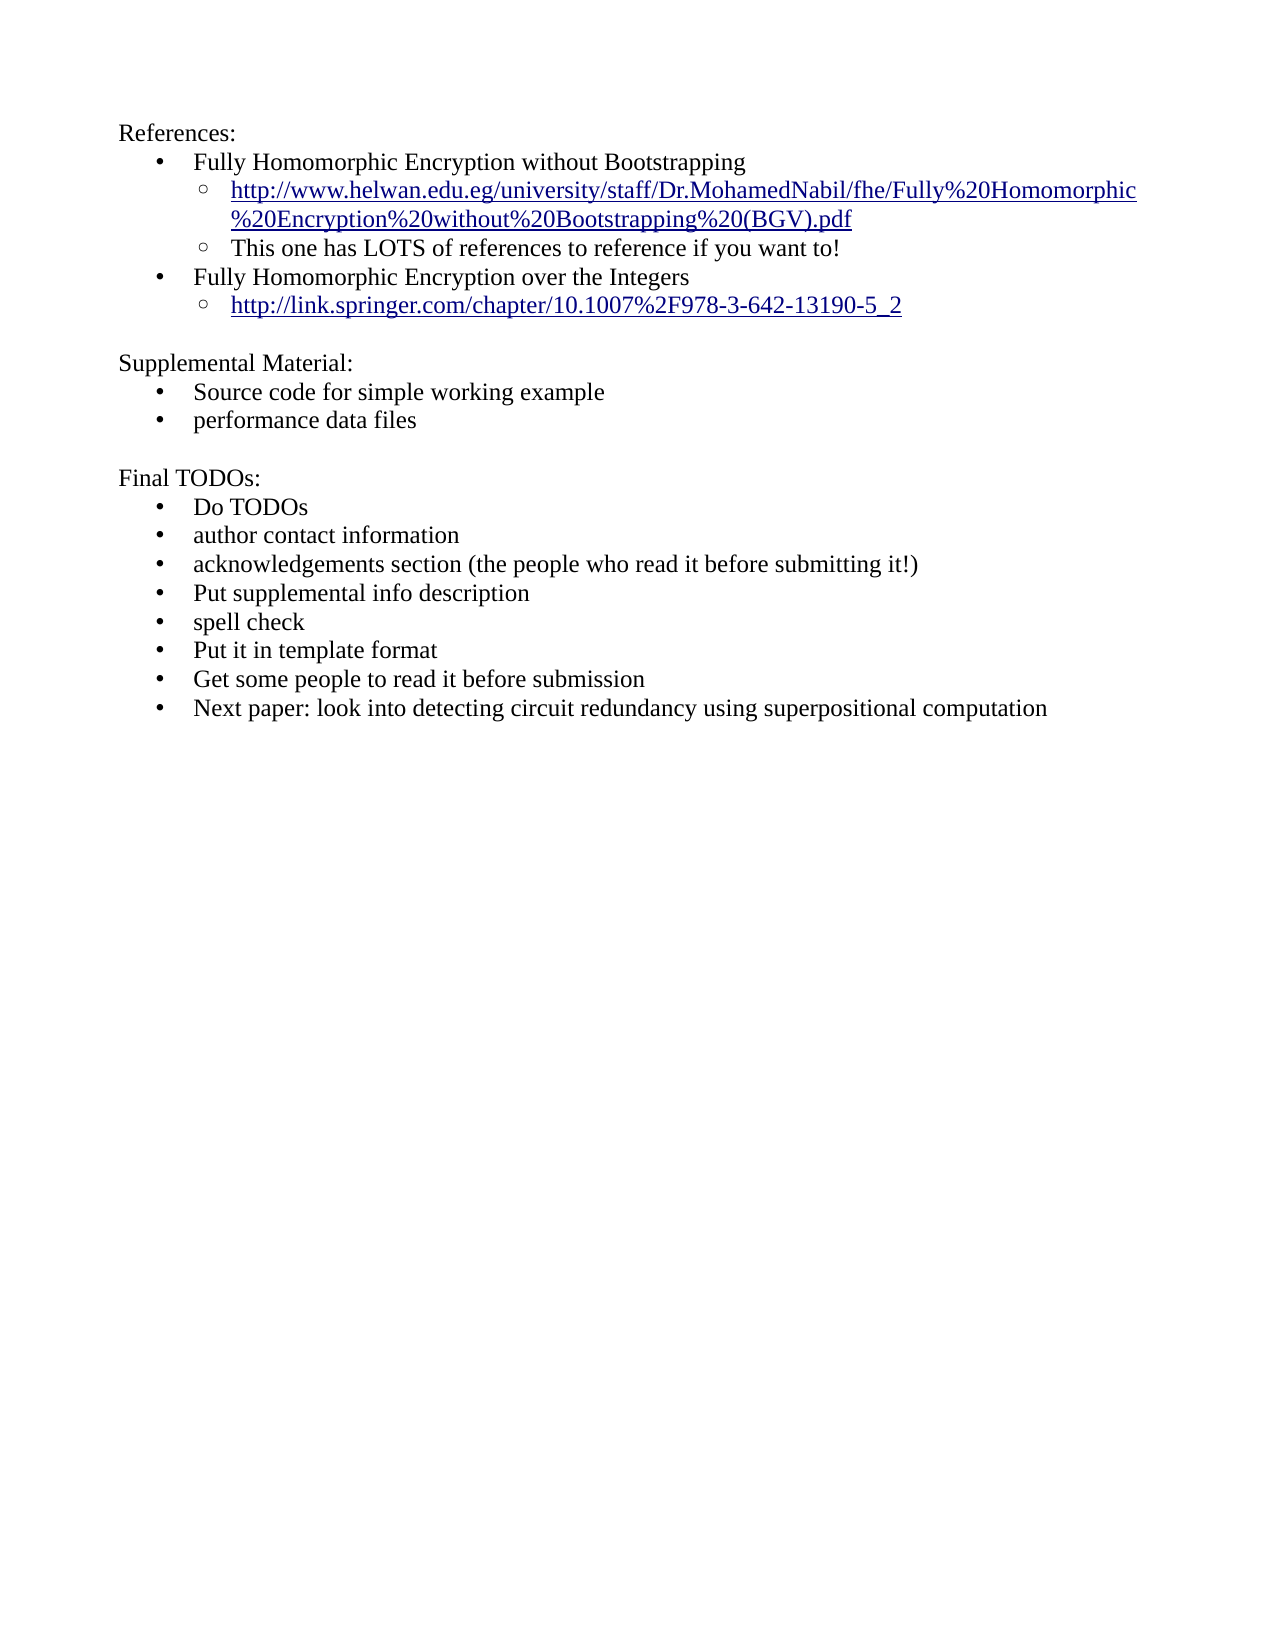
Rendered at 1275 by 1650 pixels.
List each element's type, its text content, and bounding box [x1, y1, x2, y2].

list http://link.springer.com/chapter/10.1007%2F978-3-642-13190-5_2 [193, 291, 1157, 319]
text References: [118, 118, 1157, 147]
list Fully Homomorphic Encryption without Bootstrapping [156, 147, 1157, 176]
list Next paper: look into detecting circuit redundancy using superpositional computation [156, 693, 1157, 722]
list This one has LOTS of references to reference if you want to! [193, 233, 1157, 262]
list Source code for simple working example [156, 377, 1157, 406]
list Fully Homomorphic Encryption over the Integers [156, 262, 1157, 291]
list Put it in template format [156, 636, 1157, 664]
list Do TODOs [156, 492, 1157, 521]
list performance data files [156, 406, 1157, 434]
list author contact information [156, 521, 1157, 549]
list Get some people to read it before submission [156, 664, 1157, 693]
list Put supplemental info description [156, 578, 1157, 607]
list spell check [156, 607, 1157, 636]
text Final TODOs: [118, 463, 1157, 492]
text Supplemental Material: [118, 348, 1157, 377]
list http://www.helwan.edu.eg/university/staff/Dr.MohamedNabil/fhe/Fully%20Homomorphic%20Encryption%20without%20Bootstrapping%20(BGV).pdf [193, 176, 1157, 233]
list acknowledgements section (the people who read it before submitting it!) [156, 549, 1157, 578]
